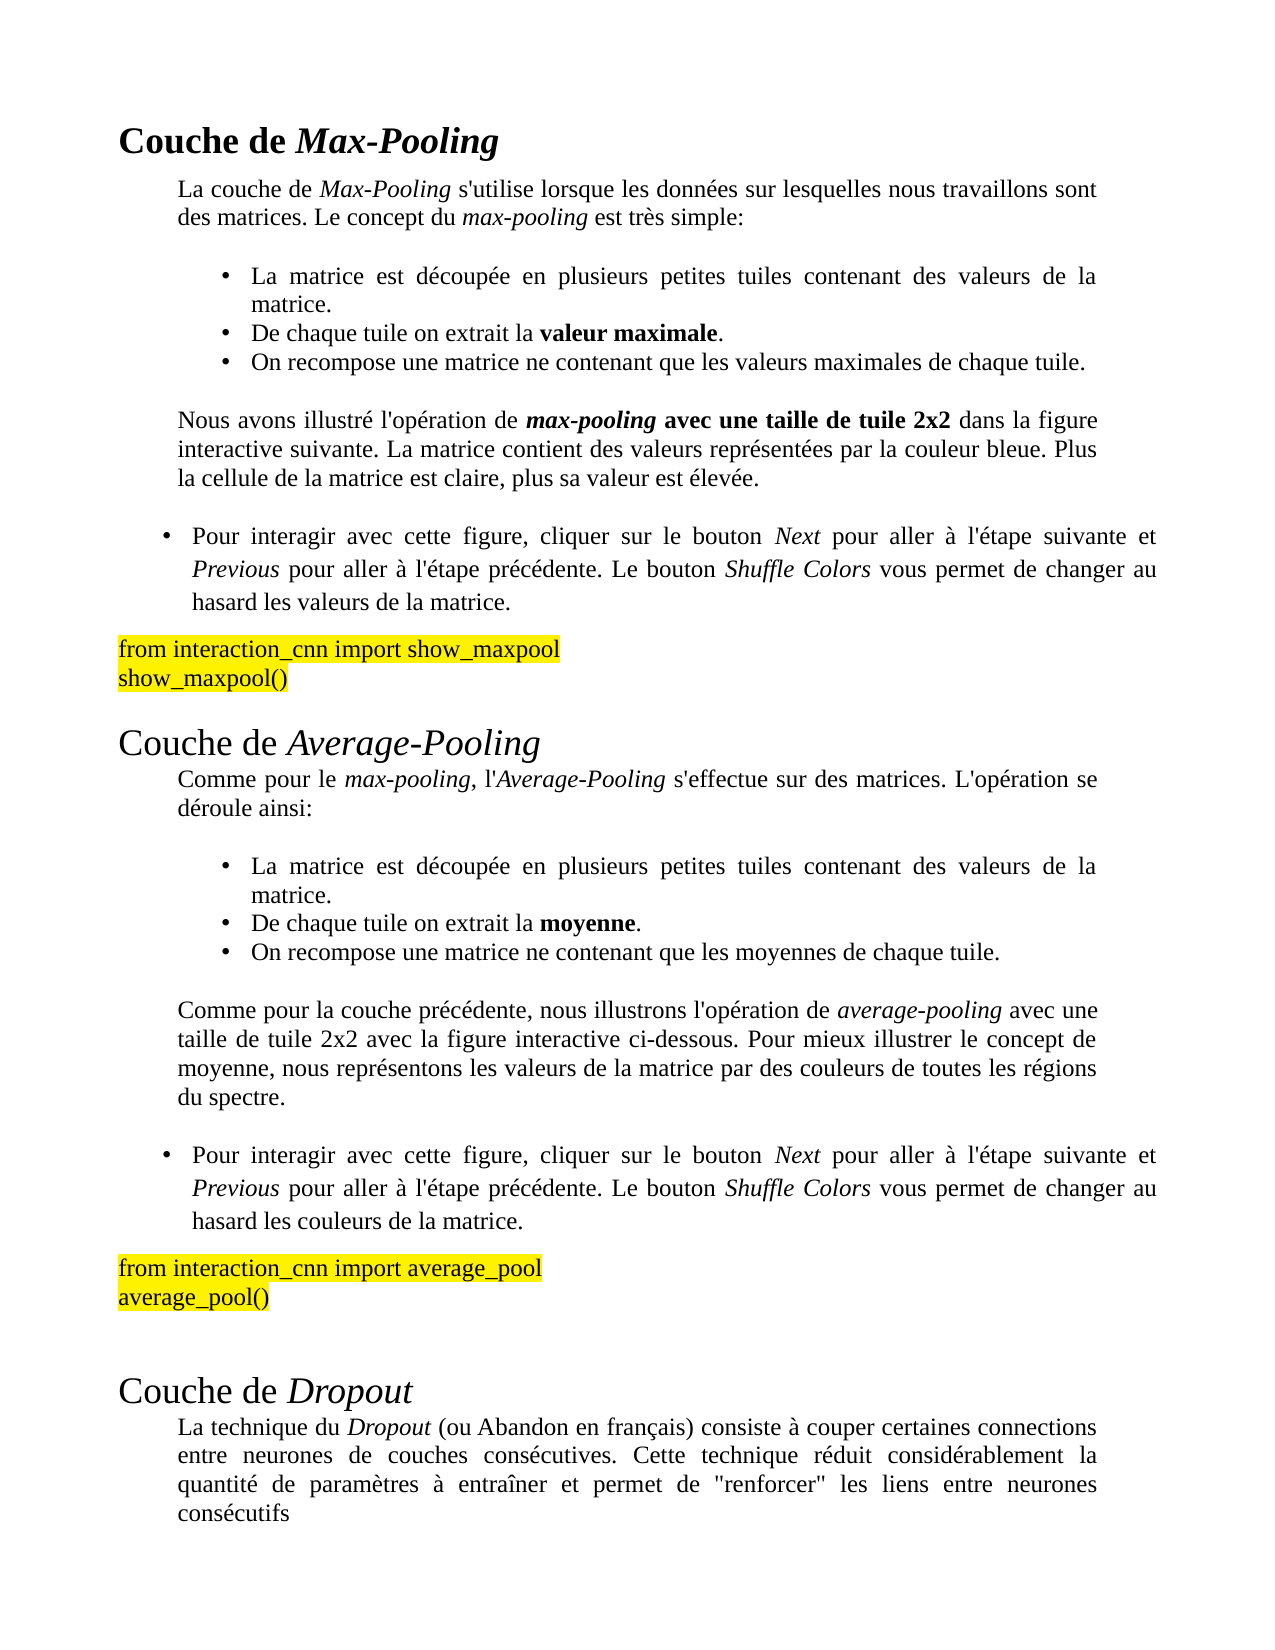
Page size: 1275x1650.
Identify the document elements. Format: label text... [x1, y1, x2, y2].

list La matrice est découpée en plusieurs petites tuiles contenant des valeurs de la matrice. [221, 261, 1098, 318]
text Nous avons illustré l'opération de max-pooling avec une taille de tuile 2x2 dans la figure interactive suivante. La matrice contient des valeurs représentées par la couleur bleue. Plus la cellule de la matrice est claire, plus sa valeur est élevée. [177, 405, 1098, 491]
text La technique du Dropout (ou Abandon en français) consiste à couper certaines connections entre neurones de couches consécutives. Cette technique réduit considérablement la quantité de paramètres à entraîner et permet de "renforcer" les liens entre neurones consécutifs [177, 1412, 1098, 1527]
list Pour interagir avec cette figure, cliquer sur le bouton Next pour aller à l'étape suivante et Previous pour aller à l'étape précédente. Le bouton Shuffle Colors vous permet de changer au hasard les valeurs de la matrice. [162, 521, 1157, 616]
list De chaque tuile on extrait la valeur maximale. [221, 318, 1098, 347]
list On recompose une matrice ne contenant que les valeurs maximales de chaque tuile. [221, 347, 1098, 376]
text Comme pour la couche précédente, nous illustrons l'opération de average-pooling avec une taille de tuile 2x2 avec la figure interactive ci-dessous. Pour mieux illustrer le concept de moyenne, nous représentons les valeurs de la matrice par des couleurs de toutes les régions du spectre. [177, 995, 1098, 1110]
text Comme pour le max-pooling, l'Average-Pooling s'effectue sur des matrices. L'opération se déroule ainsi: [177, 764, 1098, 821]
list Pour interagir avec cette figure, cliquer sur le bouton Next pour aller à l'étape suivante et Previous pour aller à l'étape précédente. Le bouton Shuffle Colors vous permet de changer au hasard les couleurs de la matrice. [162, 1140, 1157, 1235]
text show_maxpool() [118, 663, 1157, 692]
subtitle Couche de Average-Pooling [118, 721, 1157, 764]
list La matrice est découpée en plusieurs petites tuiles contenant des valeurs de la matrice. [221, 851, 1098, 908]
text from interaction_cnn import show_maxpool [118, 634, 1157, 663]
subtitle Couche de Dropout [118, 1368, 1157, 1412]
text from interaction_cnn import average_pool [118, 1253, 1157, 1282]
list On recompose une matrice ne contenant que les moyennes de chaque tuile. [221, 937, 1098, 966]
list De chaque tuile on extrait la moyenne. [221, 908, 1098, 937]
text average_pool() [118, 1282, 1157, 1311]
text La couche de Max-Pooling s'utilise lorsque les données sur lesquelles nous travaillons sont des matrices. Le concept du max-pooling est très simple: [177, 174, 1098, 231]
subtitle Couche de Max-Pooling [118, 118, 1157, 161]
